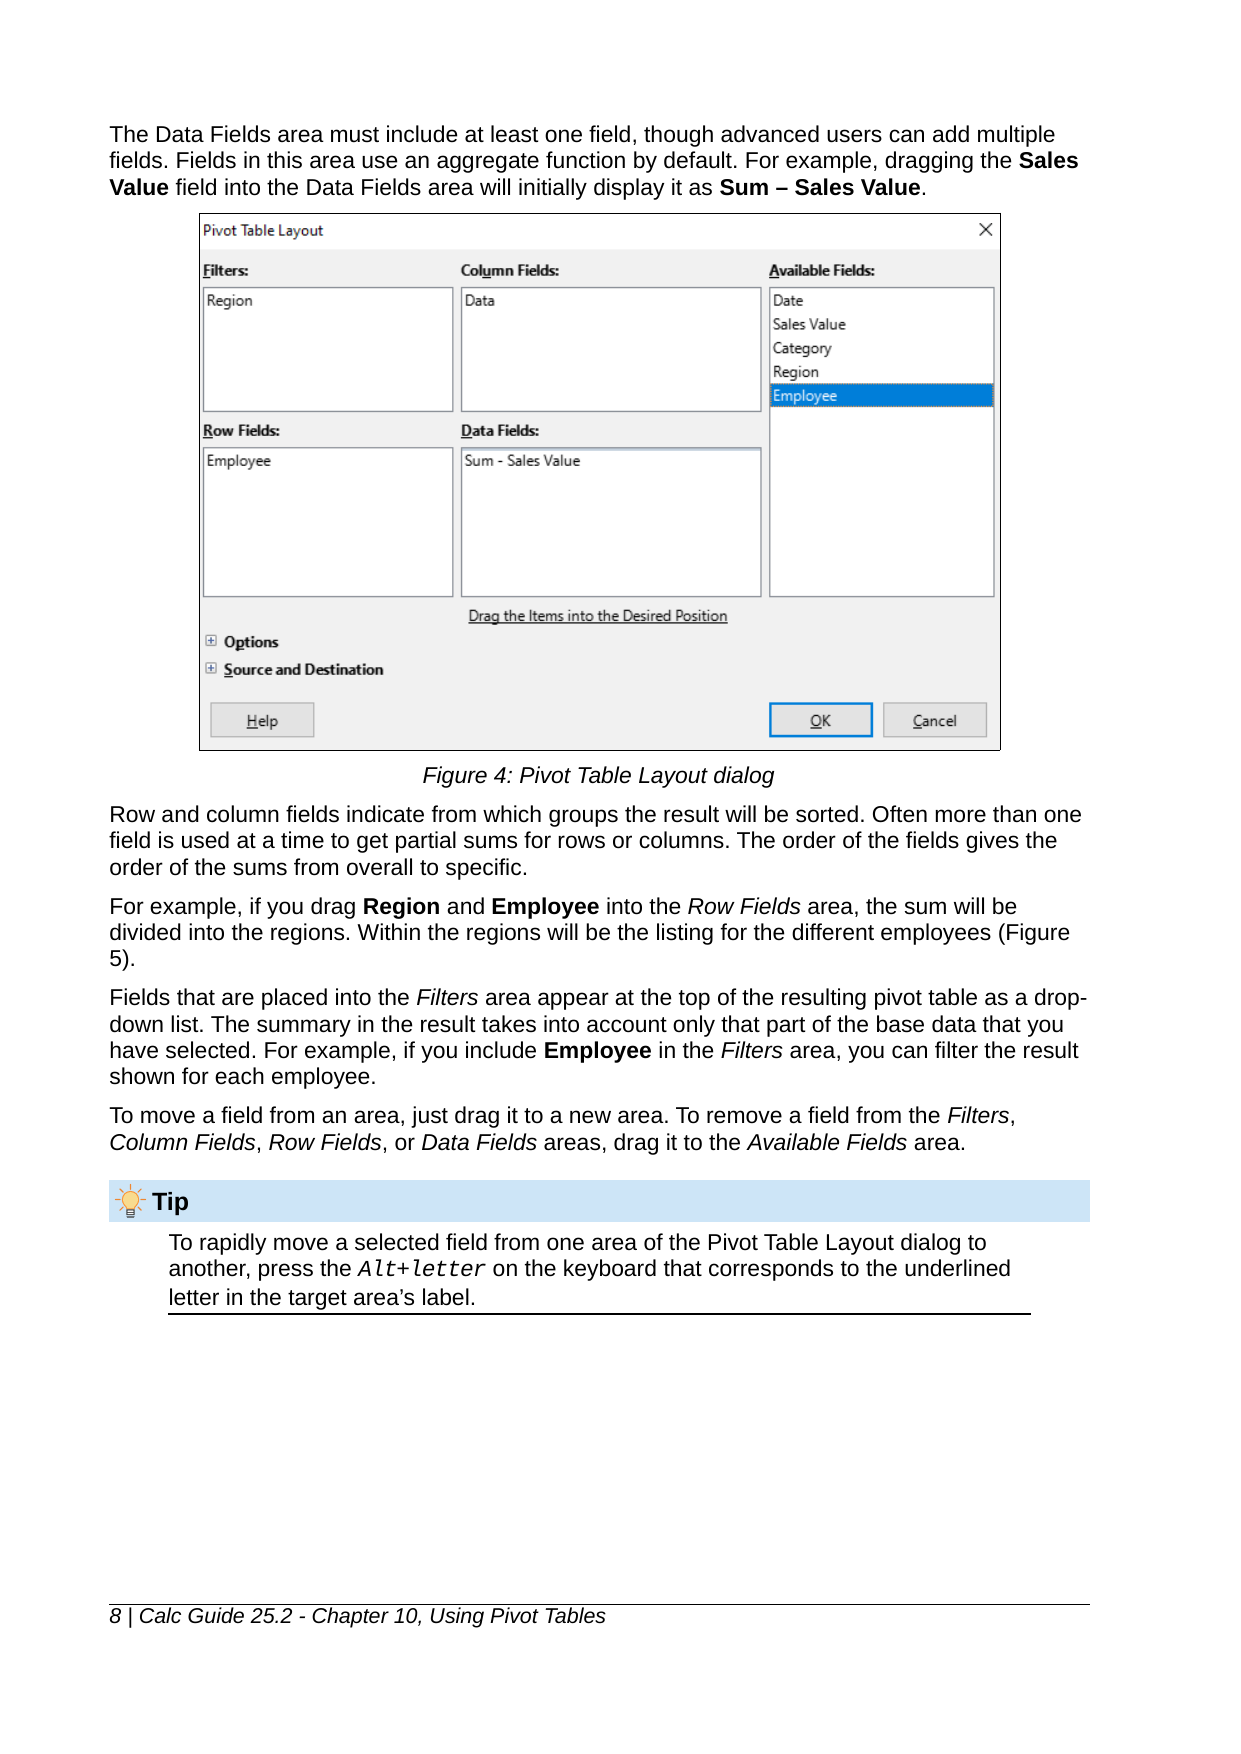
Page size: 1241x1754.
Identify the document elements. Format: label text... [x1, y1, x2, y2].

text Row and column fields indicate from which groups the result will be sorted. Often more than one field is used at a time to get partial sums for rows or columns. The order of the fields gives the order of the sums from overall to specific. [109, 801, 1090, 880]
text To move a field from an area, just drag it to a new area. To remove a field from the Filters, Column Fields, Row Fields, or Data Fields areas, drag it to the Available Fields area. [109, 1102, 1090, 1155]
text For example, if you drag Region and Employee into the Row Fields area, the sum will be divided into the regions. Within the regions will be the listing for the different employees (Figure 5). [109, 893, 1090, 972]
text Figure 4: Pivot Table Layout dialog [199, 762, 1000, 789]
subtitle Tip [151, 1180, 1090, 1222]
picture [200, 214, 1000, 750]
text To rapidly move a selected field from one area of the Pivot Table Layout dialog to another, press the Alt+letter on the keyboard that corresponds to the underlined letter in the target area’s label. [168, 1229, 1031, 1313]
text The Data Fields area must include at least one field, though advanced users can add multiple fields. Fields in this area use an aggregate function by default. For example, dragging the Sales Value field into the Data Fields area will initially display it as Sum – Sales Value. [109, 121, 1090, 200]
text Fields that are placed into the Filters area appear at the top of the resulting pivot table as a drop-down list. The summary in the result takes into account only that part of the base data that you have selected. For example, if you include Employee in the Filters area, you can filter the result shown for each employee. [109, 984, 1090, 1090]
